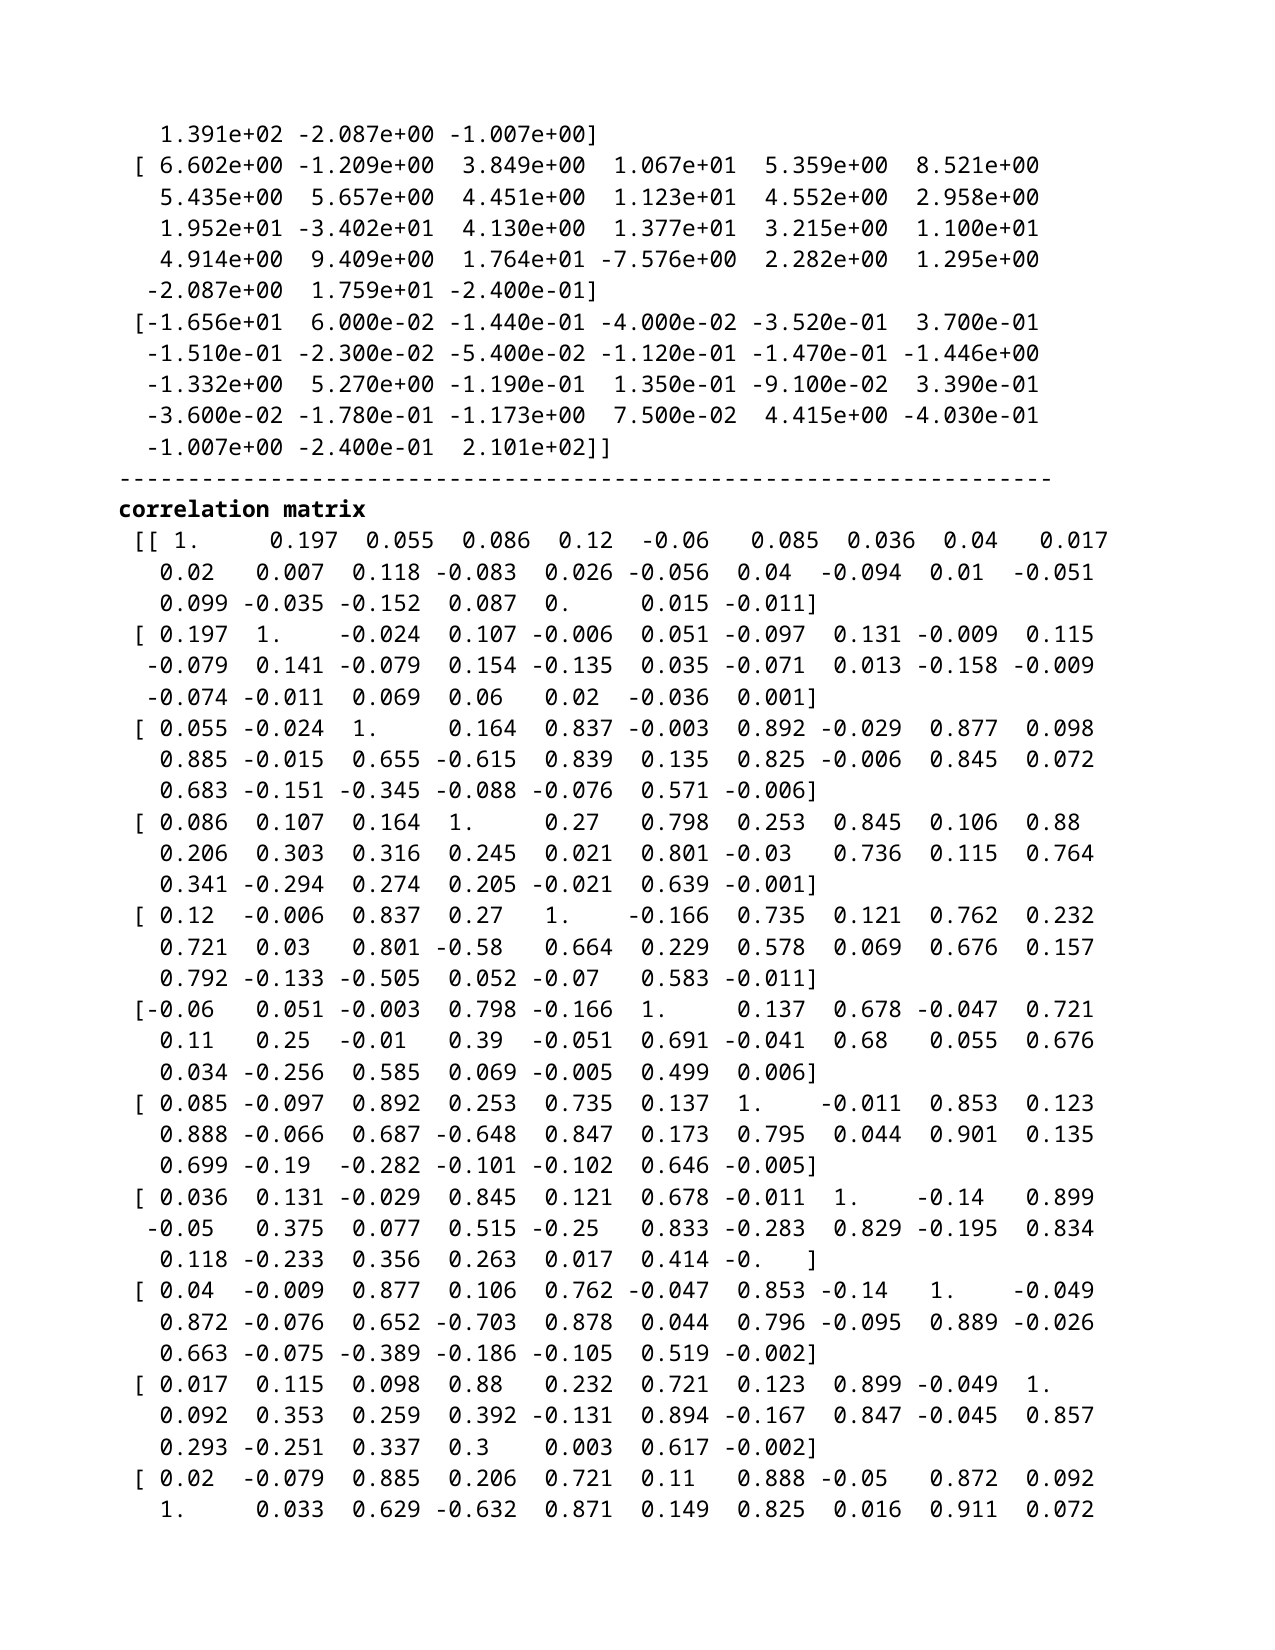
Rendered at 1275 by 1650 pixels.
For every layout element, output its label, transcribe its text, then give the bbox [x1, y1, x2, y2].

text -1.510e-01 -2.300e-02 -5.400e-02 -1.120e-01 -1.470e-01 -1.446e+00 [118, 337, 1157, 368]
text 0.034 -0.256 0.585 0.069 -0.005 0.499 0.006] [118, 1056, 1157, 1087]
text [ 0.12 -0.006 0.837 0.27 1. -0.166 0.735 0.121 0.762 0.232 [118, 899, 1157, 931]
text 1.952e+01 -3.402e+01 4.130e+00 1.377e+01 3.215e+00 1.100e+01 [118, 212, 1157, 243]
text 0.206 0.303 0.316 0.245 0.021 0.801 -0.03 0.736 0.115 0.764 [118, 837, 1157, 868]
text [ 0.055 -0.024 1. 0.164 0.837 -0.003 0.892 -0.029 0.877 0.098 [118, 712, 1157, 743]
text 0.683 -0.151 -0.345 -0.088 -0.076 0.571 -0.006] [118, 774, 1157, 806]
text -------------------------------------------------------------------- [118, 462, 1157, 493]
text [ 0.04 -0.009 0.877 0.106 0.762 -0.047 0.853 -0.14 1. -0.049 [118, 1274, 1157, 1306]
text 0.888 -0.066 0.687 -0.648 0.847 0.173 0.795 0.044 0.901 0.135 [118, 1118, 1157, 1149]
text 4.914e+00 9.409e+00 1.764e+01 -7.576e+00 2.282e+00 1.295e+00 [118, 243, 1157, 274]
text [ 0.036 0.131 -0.029 0.845 0.121 0.678 -0.011 1. -0.14 0.899 [118, 1181, 1157, 1212]
text [ 0.197 1. -0.024 0.107 -0.006 0.051 -0.097 0.131 -0.009 0.115 [118, 618, 1157, 649]
text -0.074 -0.011 0.069 0.06 0.02 -0.036 0.001] [118, 681, 1157, 712]
text [-0.06 0.051 -0.003 0.798 -0.166 1. 0.137 0.678 -0.047 0.721 [118, 993, 1157, 1024]
text 0.885 -0.015 0.655 -0.615 0.839 0.135 0.825 -0.006 0.845 0.072 [118, 743, 1157, 774]
text 5.435e+00 5.657e+00 4.451e+00 1.123e+01 4.552e+00 2.958e+00 [118, 181, 1157, 212]
text [ 0.085 -0.097 0.892 0.253 0.735 0.137 1. -0.011 0.853 0.123 [118, 1087, 1157, 1118]
text [ 0.02 -0.079 0.885 0.206 0.721 0.11 0.888 -0.05 0.872 0.092 [118, 1462, 1157, 1493]
text 1. 0.033 0.629 -0.632 0.871 0.149 0.825 0.016 0.911 0.072 [118, 1493, 1157, 1524]
text -0.079 0.141 -0.079 0.154 -0.135 0.035 -0.071 0.013 -0.158 -0.009 [118, 649, 1157, 681]
text 1.391e+02 -2.087e+00 -1.007e+00] [118, 118, 1157, 149]
text -3.600e-02 -1.780e-01 -1.173e+00 7.500e-02 4.415e+00 -4.030e-01 [118, 399, 1157, 431]
text [ 0.086 0.107 0.164 1. 0.27 0.798 0.253 0.845 0.106 0.88 [118, 806, 1157, 837]
text 0.099 -0.035 -0.152 0.087 0. 0.015 -0.011] [118, 587, 1157, 618]
text 0.118 -0.233 0.356 0.263 0.017 0.414 -0. ] [118, 1243, 1157, 1274]
text 0.663 -0.075 -0.389 -0.186 -0.105 0.519 -0.002] [118, 1337, 1157, 1368]
text 0.11 0.25 -0.01 0.39 -0.051 0.691 -0.041 0.68 0.055 0.676 [118, 1024, 1157, 1056]
text 0.092 0.353 0.259 0.392 -0.131 0.894 -0.167 0.847 -0.045 0.857 [118, 1399, 1157, 1431]
text [ 0.017 0.115 0.098 0.88 0.232 0.721 0.123 0.899 -0.049 1. [118, 1368, 1157, 1399]
text -1.007e+00 -2.400e-01 2.101e+02]] [118, 431, 1157, 462]
text -2.087e+00 1.759e+01 -2.400e-01] [118, 274, 1157, 306]
text correlation matrix [118, 493, 1157, 524]
text 0.721 0.03 0.801 -0.58 0.664 0.229 0.578 0.069 0.676 0.157 [118, 931, 1157, 962]
text 0.792 -0.133 -0.505 0.052 -0.07 0.583 -0.011] [118, 962, 1157, 993]
text 0.293 -0.251 0.337 0.3 0.003 0.617 -0.002] [118, 1431, 1157, 1462]
text [[ 1. 0.197 0.055 0.086 0.12 -0.06 0.085 0.036 0.04 0.017 [118, 524, 1157, 556]
text 0.872 -0.076 0.652 -0.703 0.878 0.044 0.796 -0.095 0.889 -0.026 [118, 1306, 1157, 1337]
text -1.332e+00 5.270e+00 -1.190e-01 1.350e-01 -9.100e-02 3.390e-01 [118, 368, 1157, 399]
text [-1.656e+01 6.000e-02 -1.440e-01 -4.000e-02 -3.520e-01 3.700e-01 [118, 306, 1157, 337]
text 0.02 0.007 0.118 -0.083 0.026 -0.056 0.04 -0.094 0.01 -0.051 [118, 556, 1157, 587]
text 0.341 -0.294 0.274 0.205 -0.021 0.639 -0.001] [118, 868, 1157, 899]
text -0.05 0.375 0.077 0.515 -0.25 0.833 -0.283 0.829 -0.195 0.834 [118, 1212, 1157, 1243]
text 0.699 -0.19 -0.282 -0.101 -0.102 0.646 -0.005] [118, 1149, 1157, 1181]
text [ 6.602e+00 -1.209e+00 3.849e+00 1.067e+01 5.359e+00 8.521e+00 [118, 149, 1157, 181]
